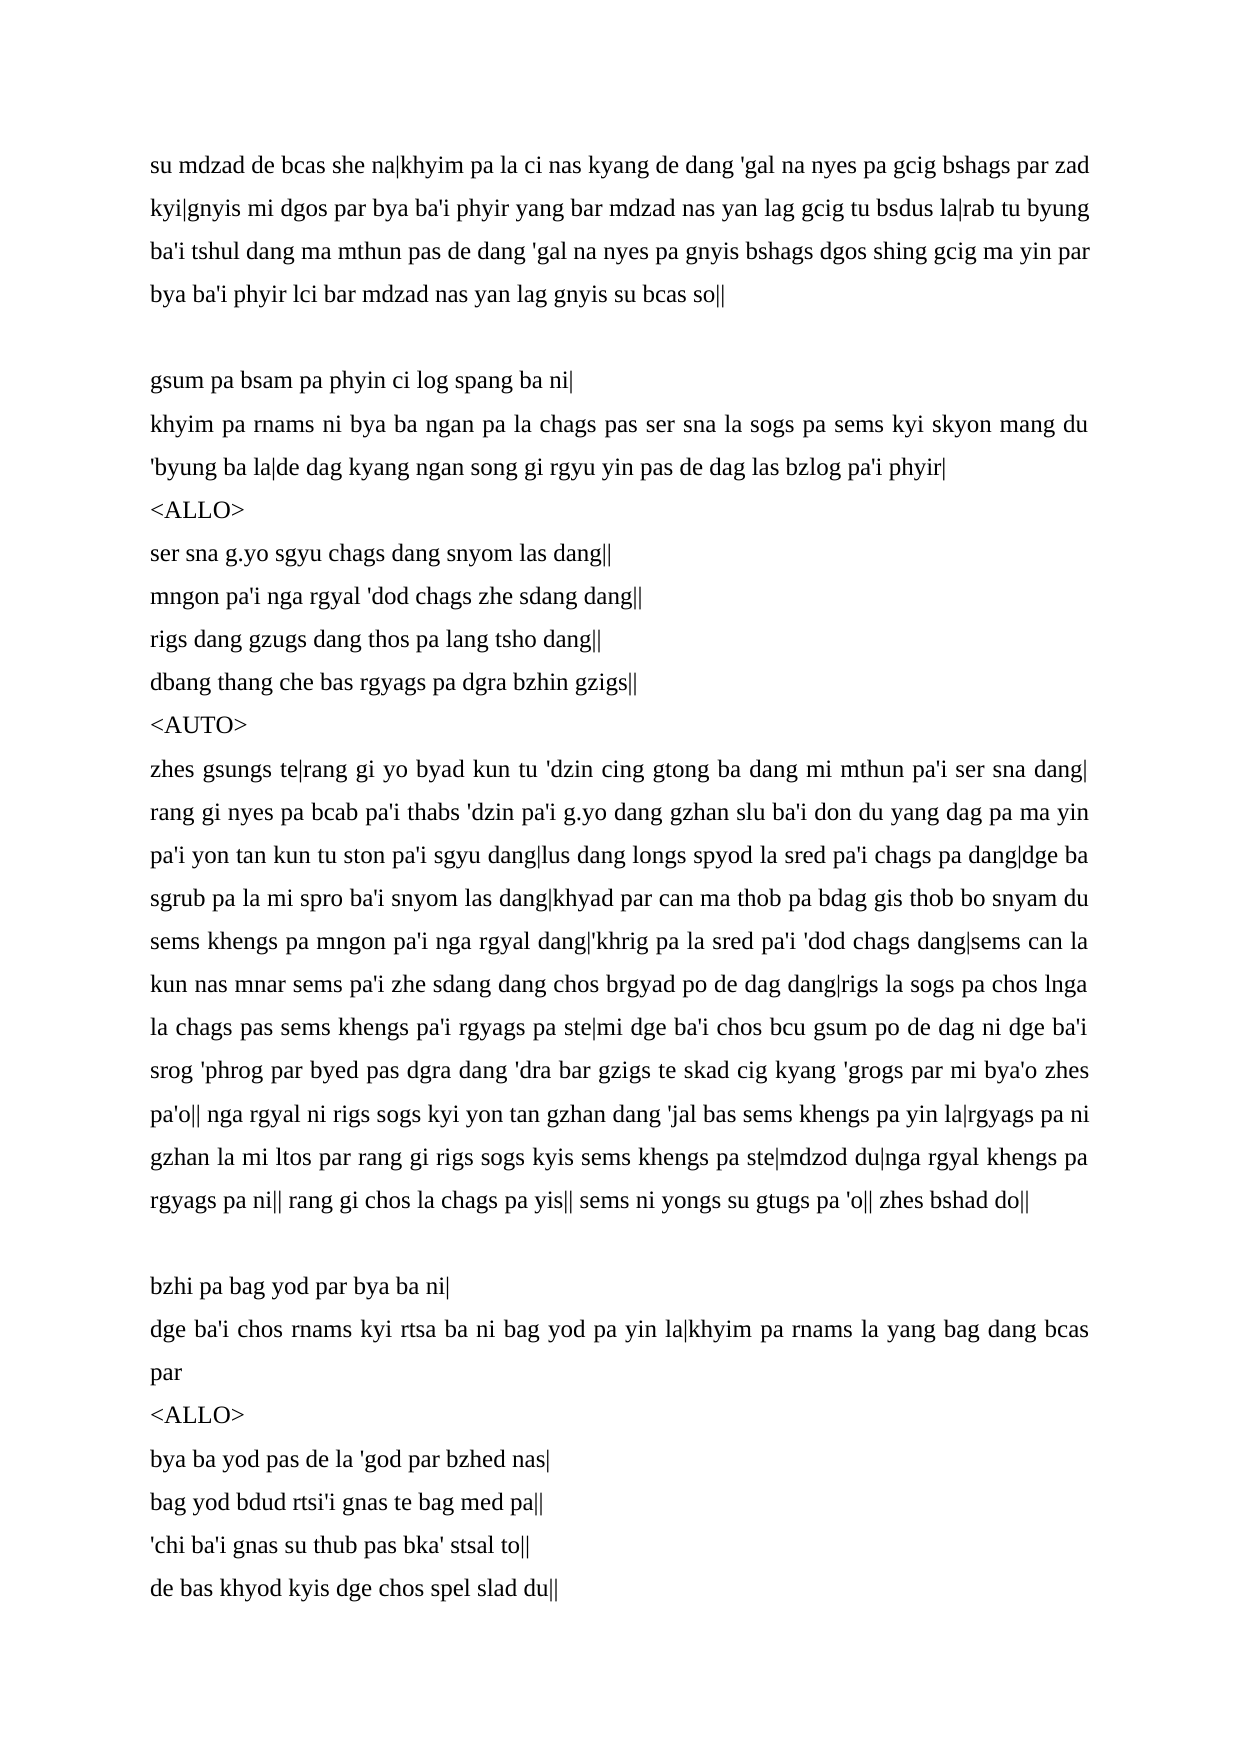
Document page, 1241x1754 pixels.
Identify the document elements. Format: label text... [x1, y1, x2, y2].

text dbang thang che bas rgyags pa dgra bzhin gzigs|| [150, 667, 1090, 696]
text gsum pa bsam pa phyin ci log spang ba ni| [150, 366, 1090, 394]
text <ALLO> [150, 495, 1090, 524]
text <ALLO> [150, 1401, 1090, 1429]
text de bas khyod kyis dge chos spel slad du|| [150, 1573, 1090, 1602]
text 'chi ba'i gnas su thub pas bka' stsal to|| [150, 1530, 1090, 1559]
text <AUTO> [150, 711, 1090, 739]
text rigs dang gzugs dang thos pa lang tsho dang|| [150, 624, 1090, 653]
text ser sna g.yo sgyu chags dang snyom las dang|| [150, 538, 1090, 567]
text dge ba'i chos rnams kyi rtsa ba ni bag yod pa yin la|khyim pa rnams la yang bag dang bcas par [150, 1314, 1090, 1386]
text bag yod bdud rtsi'i gnas te bag med pa|| [150, 1487, 1090, 1516]
text zhes gsungs te|rang gi yo byad kun tu 'dzin cing gtong ba dang mi mthun pa'i ser sna dang|rang gi nyes pa bcab pa'i thabs 'dzin pa'i g.yo dang gzhan slu ba'i don du yang dag pa ma yin pa'i yon tan kun tu ston pa'i sgyu dang|lus dang longs spyod la sred pa'i chags pa dang|dge ba sgrub pa la mi spro ba'i snyom las dang|khyad par can ma thob pa bdag gis thob bo snyam du sems khengs pa mngon pa'i nga rgyal dang|'khrig pa la sred pa'i 'dod chags dang|sems can la kun nas mnar sems pa'i zhe sdang dang chos brgyad po de dag dang|rigs la sogs pa chos lnga la chags pas sems khengs pa'i rgyags pa ste|mi dge ba'i chos bcu gsum po de dag ni dge ba'i srog 'phrog par byed pas dgra dang 'dra bar gzigs te skad cig kyang 'grogs par mi bya'o zhes pa'o|| nga rgyal ni rigs sogs kyi yon tan gzhan dang 'jal bas sems khengs pa yin la|rgyags pa ni gzhan la mi ltos par rang gi rigs sogs kyis sems khengs pa ste|mdzod du|nga rgyal khengs pa rgyags pa ni|| rang gi chos la chags pa yis|| sems ni yongs su gtugs pa 'o|| zhes bshad do|| [150, 754, 1090, 1214]
text bzhi pa bag yod par bya ba ni| [150, 1271, 1090, 1300]
text khyim pa rnams ni bya ba ngan pa la chags pas ser sna la sogs pa sems kyi skyon mang du 'byung ba la|de dag kyang ngan song gi rgyu yin pas de dag las bzlog pa'i phyir| [150, 409, 1090, 481]
text mngon pa'i nga rgyal 'dod chags zhe sdang dang|| [150, 581, 1090, 610]
text su mdzad de bcas she na|khyim pa la ci nas kyang de dang 'gal na nyes pa gcig bshags par zad kyi|gnyis mi dgos par bya ba'i phyir yang bar mdzad nas yan lag gcig tu bsdus la|rab tu byung ba'i tshul dang ma mthun pas de dang 'gal na nyes pa gnyis bshags dgos shing gcig ma yin par bya ba'i phyir lci bar mdzad nas yan lag gnyis su bcas so|| [150, 150, 1090, 308]
text bya ba yod pas de la 'god par bzhed nas| [150, 1444, 1090, 1472]
